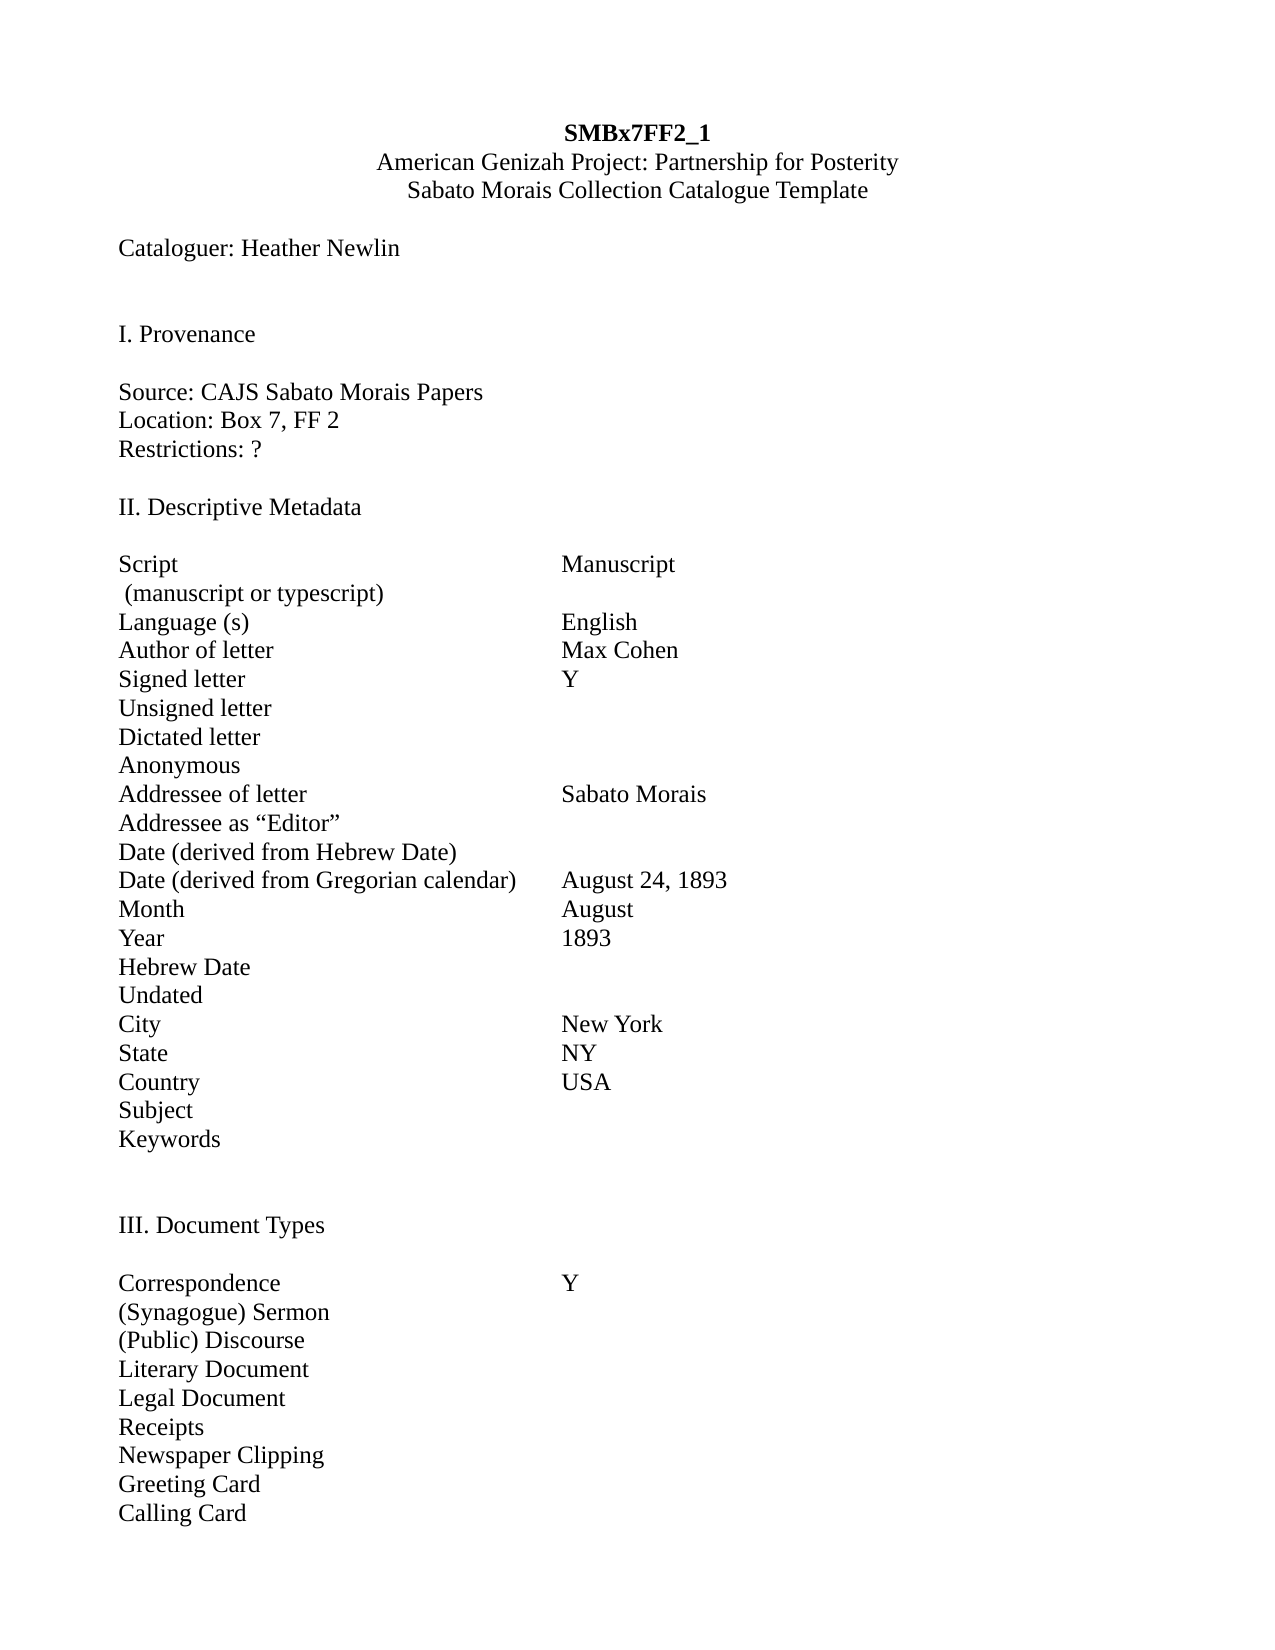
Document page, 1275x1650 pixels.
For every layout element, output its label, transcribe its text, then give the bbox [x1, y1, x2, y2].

text Subject [118, 1096, 1157, 1124]
text II. Descriptive Metadata [118, 492, 1157, 521]
text City New York [118, 1009, 1157, 1038]
text Addressee as “Editor” [118, 808, 1157, 837]
text Undated [118, 981, 1157, 1009]
text State NY [118, 1038, 1157, 1067]
text Calling Card [118, 1498, 1157, 1527]
text Newspaper Clipping [118, 1441, 1157, 1469]
text Author of letter Max Cohen [118, 636, 1157, 664]
text Hebrew Date [118, 952, 1157, 981]
text (Synagogue) Sermon [118, 1297, 1157, 1326]
text Receipts [118, 1412, 1157, 1441]
text Dictated letter [118, 722, 1157, 751]
text Anonymous [118, 751, 1157, 779]
text Date (derived from Hebrew Date) [118, 837, 1157, 866]
text Location: Box 7, FF 2 [118, 406, 1157, 434]
text Date (derived from Gregorian calendar) August 24, 1893 [118, 866, 1157, 894]
text Cataloguer: Heather Newlin [118, 233, 1157, 262]
text Legal Document [118, 1383, 1157, 1412]
text Source: CAJS Sabato Morais Papers [118, 377, 1157, 406]
text Literary Document [118, 1354, 1157, 1383]
text Language (s) English [118, 607, 1157, 636]
text III. Document Types [118, 1211, 1157, 1239]
text Addressee of letter Sabato Morais [118, 779, 1157, 808]
text Restrictions: ? [118, 434, 1157, 463]
text American Genizah Project: Partnership for Posterity [118, 147, 1157, 176]
text Sabato Morais Collection Catalogue Template [118, 176, 1157, 204]
text Month August [118, 894, 1157, 923]
text Script Manuscript [118, 549, 1157, 578]
text Country USA [118, 1067, 1157, 1096]
text Unsigned letter [118, 693, 1157, 722]
text Signed letter Y [118, 664, 1157, 693]
text Greeting Card [118, 1469, 1157, 1498]
text (Public) Discourse [118, 1326, 1157, 1354]
text SMBx7FF2_1 [118, 118, 1157, 147]
text Year 1893 [118, 923, 1157, 952]
text (manuscript or typescript) [118, 578, 1157, 607]
text I. Provenance [118, 319, 1157, 348]
text Correspondence Y [118, 1268, 1157, 1297]
text Keywords [118, 1124, 1157, 1153]
